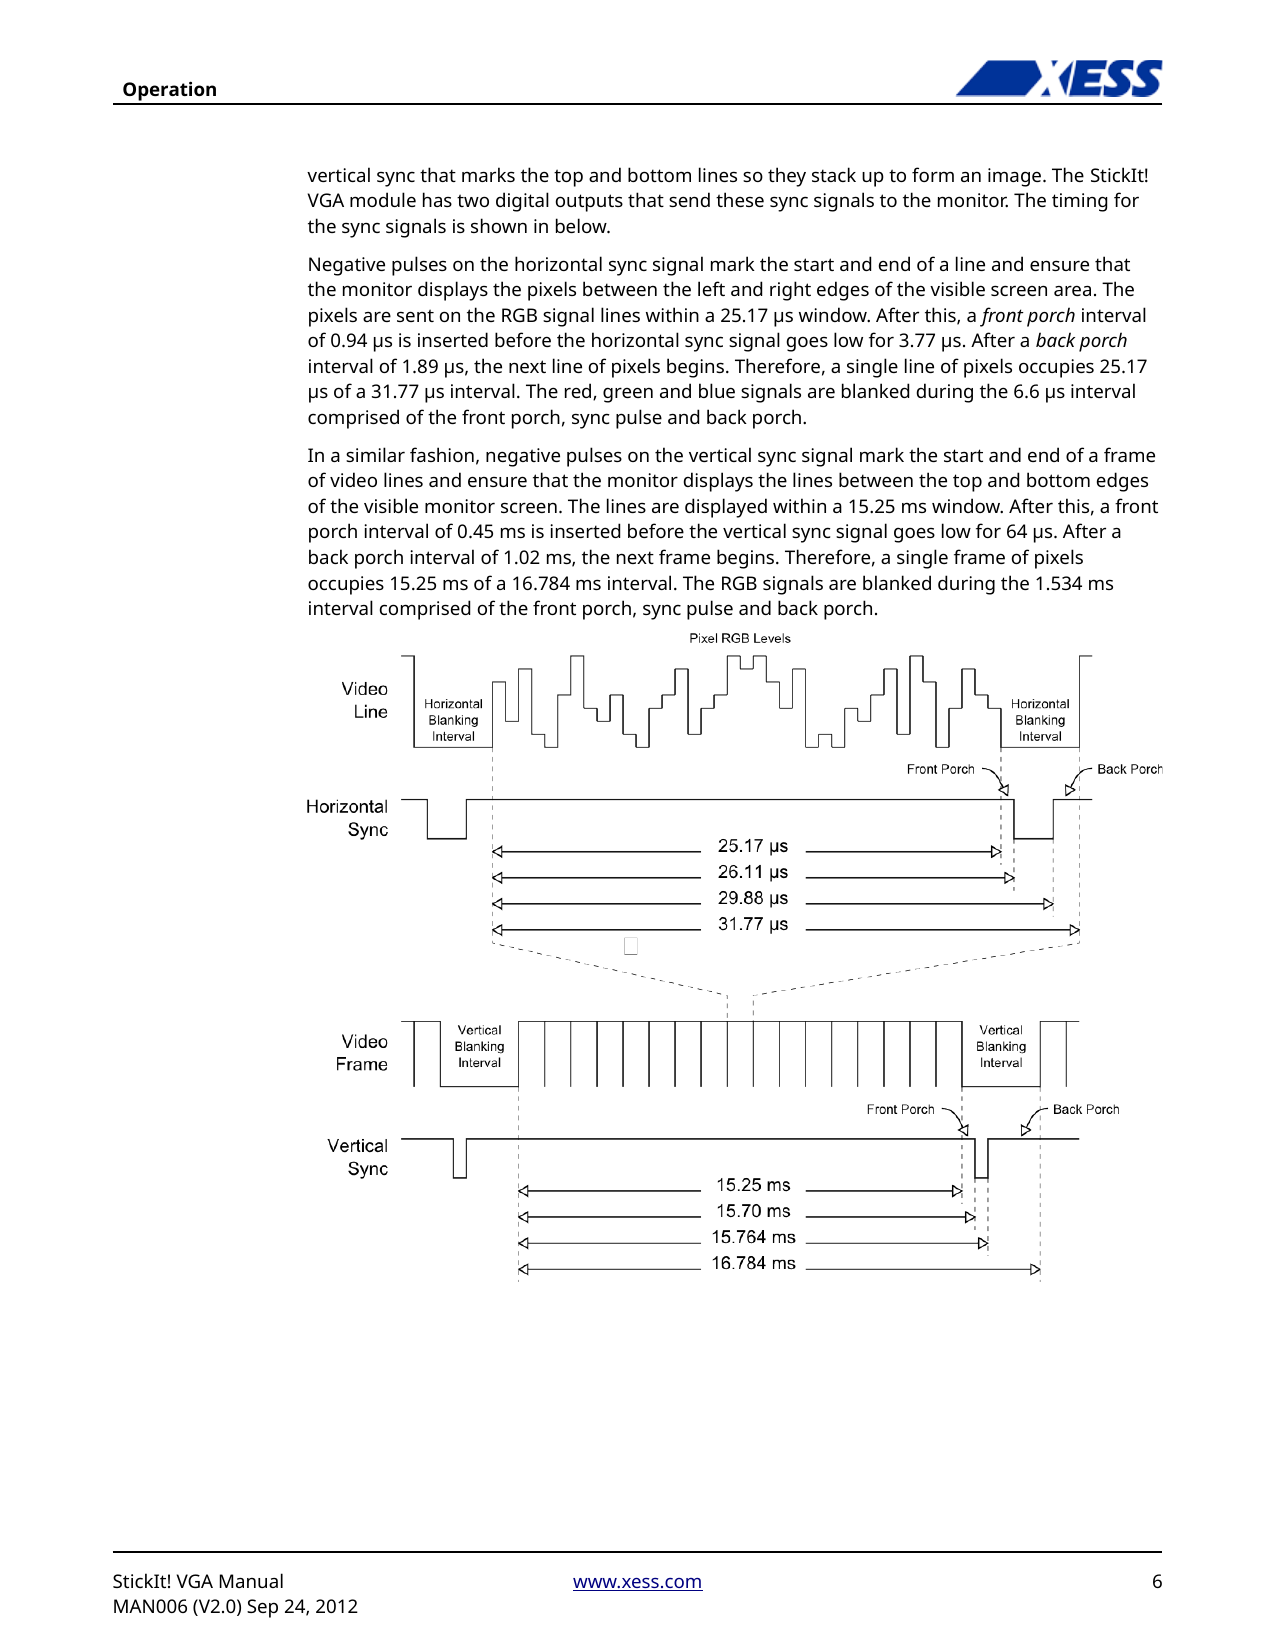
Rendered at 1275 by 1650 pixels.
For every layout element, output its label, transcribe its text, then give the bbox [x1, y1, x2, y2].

text In a similar fashion, negative pulses on the vertical sync signal mark the start and end of a frame of video lines and ensure that the monitor displays the lines between the top and bottom edges of the visible monitor screen. The lines are displayed within a 15.25 ms window. After this, a front porch interval of 0.45 ms is inserted before the vertical sync signal goes low for 64 μs. After a back porch interval of 1.02 ms, the next frame begins. Therefore, a single frame of pixels occupies 15.25 ms of a 16.784 ms interval. The RGB signals are blanked during the 1.534 ms interval comprised of the front porch, sync pulse and back porch. [307, 442, 1162, 621]
text vertical sync that marks the top and bottom lines so they stack up to form an image. The StickIt! VGA module has two digital outputs that send these sync signals to the monitor. The timing for the sync signals is shown in below. [307, 162, 1162, 238]
picture [307, 633, 1163, 1282]
picture [955, 60, 1163, 97]
text Negative pulses on the horizontal sync signal mark the start and end of a line and ensure that the monitor displays the pixels between the left and right edges of the visible screen area. The pixels are sent on the RGB signal lines within a 25.17 μs window. After this, a front porch interval of 0.94 μs is inserted before the horizontal sync signal goes low for 3.77 μs. After a back porch interval of 1.89 μs, the next line of pixels begins. Therefore, a single line of pixels occupies 25.17 μs of a 31.77 μs interval. The red, green and blue signals are blanked during the 6.6 μs interval comprised of the front porch, sync pulse and back porch. [307, 251, 1162, 430]
